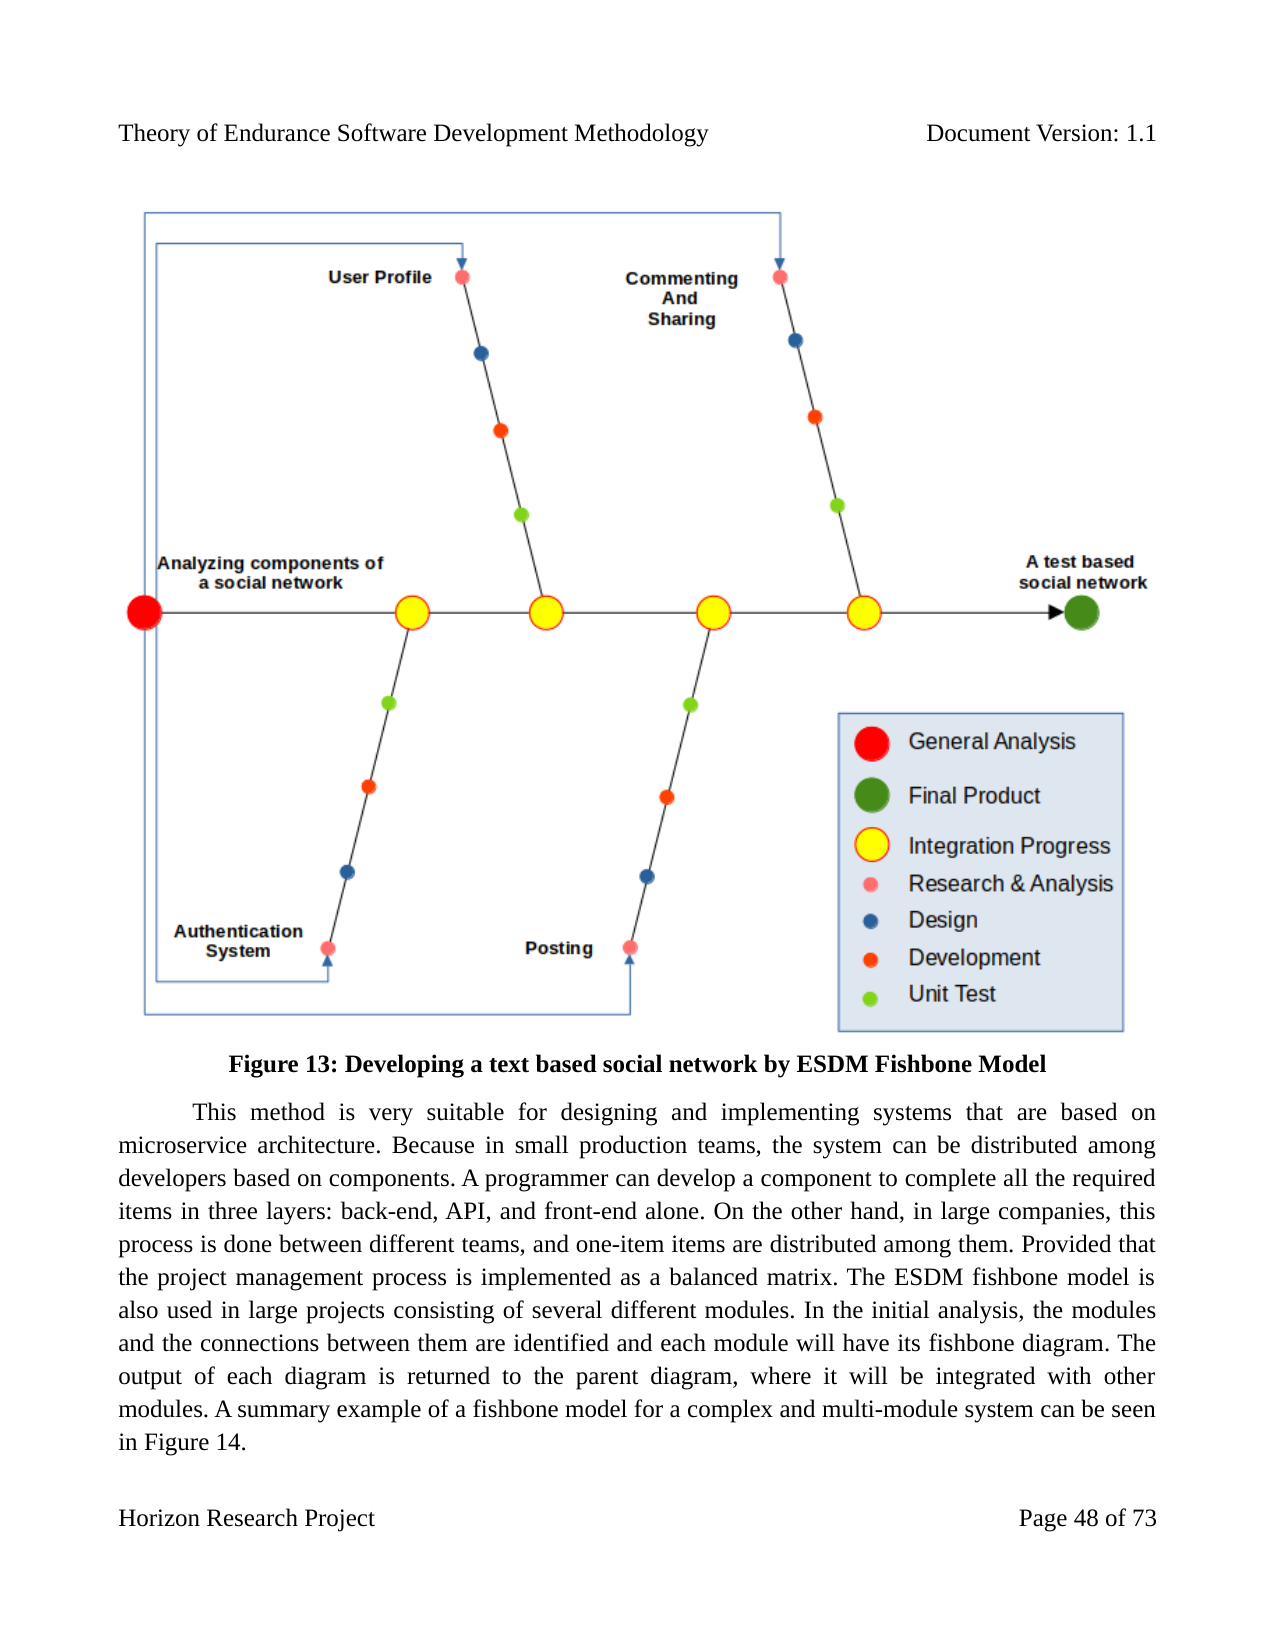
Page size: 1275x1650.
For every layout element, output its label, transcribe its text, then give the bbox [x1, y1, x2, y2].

text This method is very suitable for designing and implementing systems that are based on microservice architecture. Because in small production teams, the system can be distributed among developers based on components. A programmer can develop a component to complete all the required items in three layers: back-end, API, and front-end alone. On the other hand, in large companies, this process is done between different teams, and one-item items are distributed among them. Provided that the project management process is implemented as a balanced matrix. The ESDM fishbone model is also used in large projects consisting of several different modules. In the initial analysis, the modules and the connections between them are identified and each module will have its fishbone diagram. The output of each diagram is returned to the parent diagram, where it will be integrated with other modules. A summary example of a fishbone model for a complex and multi-module system can be seen in Figure 14. [118, 1097, 1157, 1456]
text Figure 13: Developing a text based social network by ESDM Fishbone Model [118, 1045, 1157, 1078]
picture [118, 176, 1157, 1045]
